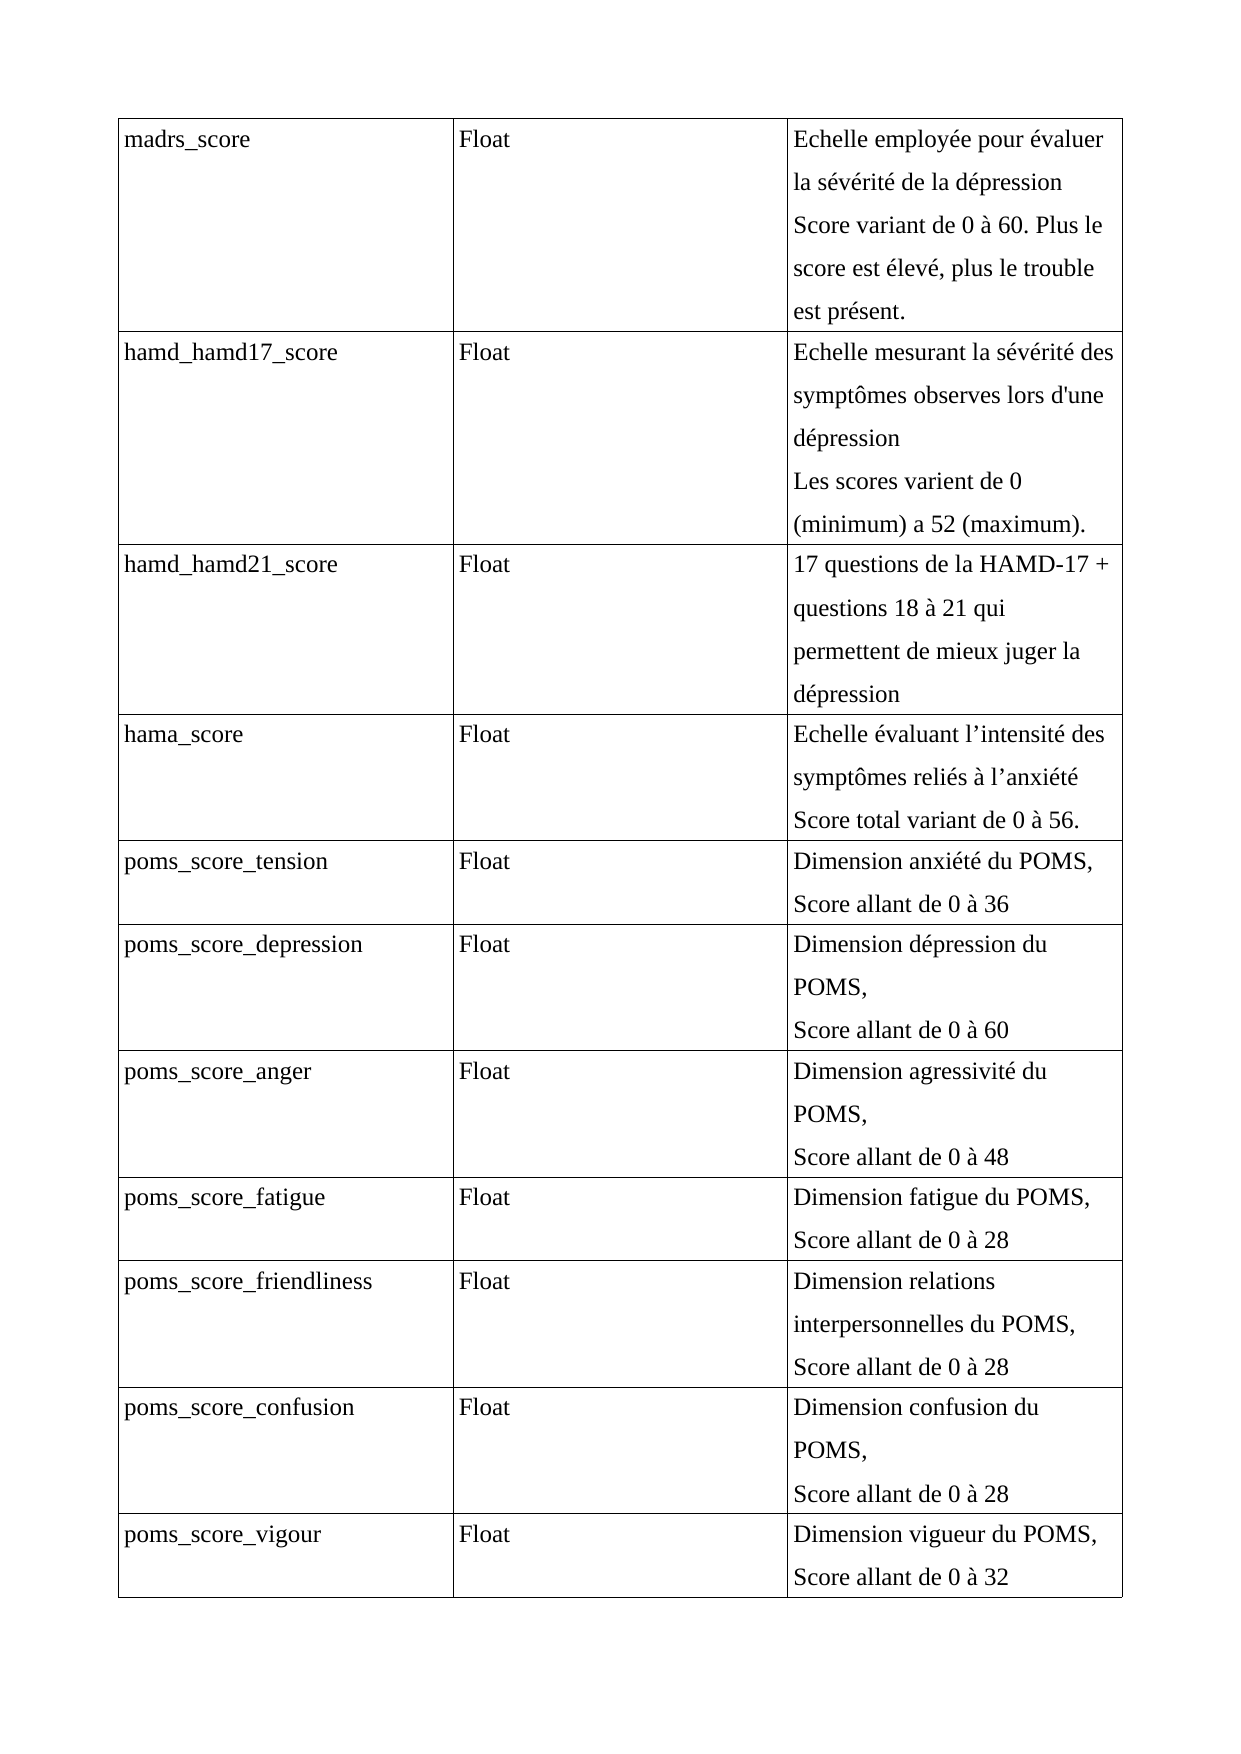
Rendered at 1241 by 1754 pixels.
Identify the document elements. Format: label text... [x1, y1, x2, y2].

table_cell Dimension relations interpersonnelles du POMS, Score allant de 0 à 28 [788, 1261, 1122, 1387]
table_cell Float [454, 715, 787, 840]
table_cell Float [454, 1178, 787, 1260]
table_cell poms_score_anger [119, 1051, 453, 1177]
table_cell poms_score_tension [119, 841, 453, 923]
table_cell Float [454, 925, 787, 1050]
table_cell Float [454, 332, 787, 544]
table_cell Echelle mesurant la sévérité des symptômes observes lors d'une dépression Les scores varient de 0 (minimum) a 52 (maximum). [788, 332, 1122, 544]
table_cell hama_score [119, 715, 453, 840]
table_cell poms_score_fatigue [119, 1178, 453, 1260]
table_cell Dimension agressivité du POMS, Score allant de 0 à 48 [788, 1051, 1122, 1177]
table_cell Float [454, 1388, 787, 1513]
table_cell Float [454, 1261, 787, 1387]
table_cell Echelle évaluant l’intensité des symptômes reliés à l’anxiété Score total variant de 0 à 56. [788, 715, 1122, 840]
table_cell poms_score_vigour [119, 1514, 453, 1597]
table_cell poms_score_confusion [119, 1388, 453, 1513]
table_cell madrs_score [119, 119, 453, 331]
table_cell Dimension dépression du POMS, Score allant de 0 à 60 [788, 925, 1122, 1050]
table_cell 17 questions de la HAMD-17 + questions 18 à 21 qui permettent de mieux juger la dépression [788, 545, 1122, 713]
table_cell Float [454, 1514, 787, 1597]
table_cell poms_score_friendliness [119, 1261, 453, 1387]
table_cell Dimension anxiété du POMS, Score allant de 0 à 36 [788, 841, 1122, 923]
table_cell Float [454, 1051, 787, 1177]
table_cell Echelle employée pour évaluer la sévérité de la dépression Score variant de 0 à 60. Plus le score est élevé, plus le trouble est présent. [788, 119, 1122, 331]
table_cell Float [454, 119, 787, 331]
table_cell poms_score_depression [119, 925, 453, 1050]
table_cell Float [454, 545, 787, 713]
table_cell Dimension vigueur du POMS, Score allant de 0 à 32 [788, 1514, 1122, 1597]
table_cell hamd_hamd21_score [119, 545, 453, 713]
table_cell hamd_hamd17_score [119, 332, 453, 544]
table_cell Float [454, 841, 787, 923]
table_cell Dimension fatigue du POMS, Score allant de 0 à 28 [788, 1178, 1122, 1260]
table_cell Dimension confusion du POMS, Score allant de 0 à 28 [788, 1388, 1122, 1513]
